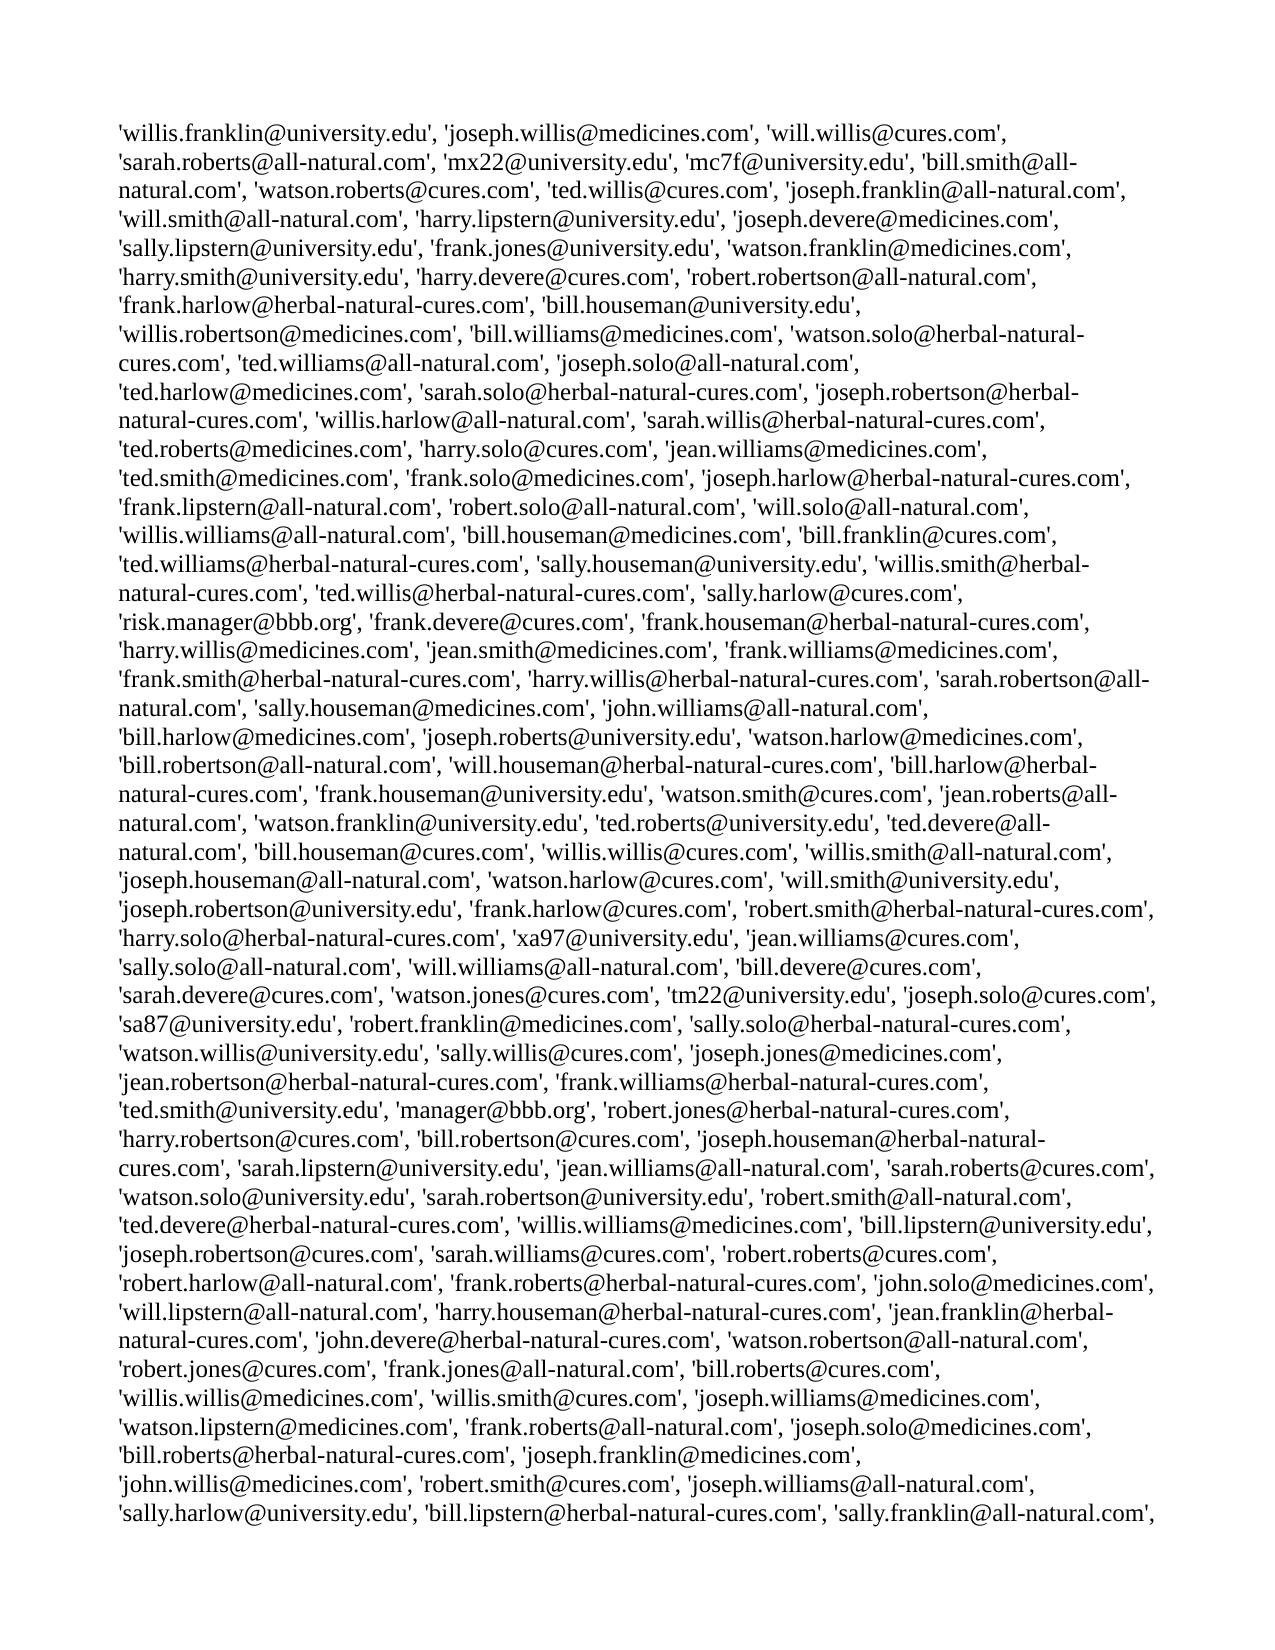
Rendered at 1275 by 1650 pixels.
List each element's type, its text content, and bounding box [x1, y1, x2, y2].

text 'willis.franklin@university.edu', 'joseph.willis@medicines.com', 'will.willis@cures.com', 'sarah.roberts@all-natural.com', 'mx22@university.edu', 'mc7f@university.edu', 'bill.smith@all-natural.com', 'watson.roberts@cures.com', 'ted.willis@cures.com', 'joseph.franklin@all-natural.com', 'will.smith@all-natural.com', 'harry.lipstern@university.edu', 'joseph.devere@medicines.com', 'sally.lipstern@university.edu', 'frank.jones@university.edu', 'watson.franklin@medicines.com', 'harry.smith@university.edu', 'harry.devere@cures.com', 'robert.robertson@all-natural.com', 'frank.harlow@herbal-natural-cures.com', 'bill.houseman@university.edu', 'willis.robertson@medicines.com', 'bill.williams@medicines.com', 'watson.solo@herbal-natural-cures.com', 'ted.williams@all-natural.com', 'joseph.solo@all-natural.com', 'ted.harlow@medicines.com', 'sarah.solo@herbal-natural-cures.com', 'joseph.robertson@herbal-natural-cures.com', 'willis.harlow@all-natural.com', 'sarah.willis@herbal-natural-cures.com', 'ted.roberts@medicines.com', 'harry.solo@cures.com', 'jean.williams@medicines.com', 'ted.smith@medicines.com', 'frank.solo@medicines.com', 'joseph.harlow@herbal-natural-cures.com', 'frank.lipstern@all-natural.com', 'robert.solo@all-natural.com', 'will.solo@all-natural.com', 'willis.williams@all-natural.com', 'bill.houseman@medicines.com', 'bill.franklin@cures.com', 'ted.williams@herbal-natural-cures.com', 'sally.houseman@university.edu', 'willis.smith@herbal-natural-cures.com', 'ted.willis@herbal-natural-cures.com', 'sally.harlow@cures.com', 'risk.manager@bbb.org', 'frank.devere@cures.com', 'frank.houseman@herbal-natural-cures.com', 'harry.willis@medicines.com', 'jean.smith@medicines.com', 'frank.williams@medicines.com', 'frank.smith@herbal-natural-cures.com', 'harry.willis@herbal-natural-cures.com', 'sarah.robertson@all-natural.com', 'sally.houseman@medicines.com', 'john.williams@all-natural.com', 'bill.harlow@medicines.com', 'joseph.roberts@university.edu', 'watson.harlow@medicines.com', 'bill.robertson@all-natural.com', 'will.houseman@herbal-natural-cures.com', 'bill.harlow@herbal-natural-cures.com', 'frank.houseman@university.edu', 'watson.smith@cures.com', 'jean.roberts@all-natural.com', 'watson.franklin@university.edu', 'ted.roberts@university.edu', 'ted.devere@all-natural.com', 'bill.houseman@cures.com', 'willis.willis@cures.com', 'willis.smith@all-natural.com', 'joseph.houseman@all-natural.com', 'watson.harlow@cures.com', 'will.smith@university.edu', 'joseph.robertson@university.edu', 'frank.harlow@cures.com', 'robert.smith@herbal-natural-cures.com', 'harry.solo@herbal-natural-cures.com', 'xa97@university.edu', 'jean.williams@cures.com', 'sally.solo@all-natural.com', 'will.williams@all-natural.com', 'bill.devere@cures.com', 'sarah.devere@cures.com', 'watson.jones@cures.com', 'tm22@university.edu', 'joseph.solo@cures.com', 'sa87@university.edu', 'robert.franklin@medicines.com', 'sally.solo@herbal-natural-cures.com', 'watson.willis@university.edu', 'sally.willis@cures.com', 'joseph.jones@medicines.com', 'jean.robertson@herbal-natural-cures.com', 'frank.williams@herbal-natural-cures.com', 'ted.smith@university.edu', 'manager@bbb.org', 'robert.jones@herbal-natural-cures.com', 'harry.robertson@cures.com', 'bill.robertson@cures.com', 'joseph.houseman@herbal-natural-cures.com', 'sarah.lipstern@university.edu', 'jean.williams@all-natural.com', 'sarah.roberts@cures.com', 'watson.solo@university.edu', 'sarah.robertson@university.edu', 'robert.smith@all-natural.com', 'ted.devere@herbal-natural-cures.com', 'willis.williams@medicines.com', 'bill.lipstern@university.edu', 'joseph.robertson@cures.com', 'sarah.williams@cures.com', 'robert.roberts@cures.com', 'robert.harlow@all-natural.com', 'frank.roberts@herbal-natural-cures.com', 'john.solo@medicines.com', 'will.lipstern@all-natural.com', 'harry.houseman@herbal-natural-cures.com', 'jean.franklin@herbal-natural-cures.com', 'john.devere@herbal-natural-cures.com', 'watson.robertson@all-natural.com', 'robert.jones@cures.com', 'frank.jones@all-natural.com', 'bill.roberts@cures.com', 'willis.willis@medicines.com', 'willis.smith@cures.com', 'joseph.williams@medicines.com', 'watson.lipstern@medicines.com', 'frank.roberts@all-natural.com', 'joseph.solo@medicines.com', 'bill.roberts@herbal-natural-cures.com', 'joseph.franklin@medicines.com', 'john.willis@medicines.com', 'robert.smith@cures.com', 'joseph.williams@all-natural.com', 'sally.harlow@university.edu', 'bill.lipstern@herbal-natural-cures.com', 'sally.franklin@all-natural.com', [118, 118, 1157, 1527]
